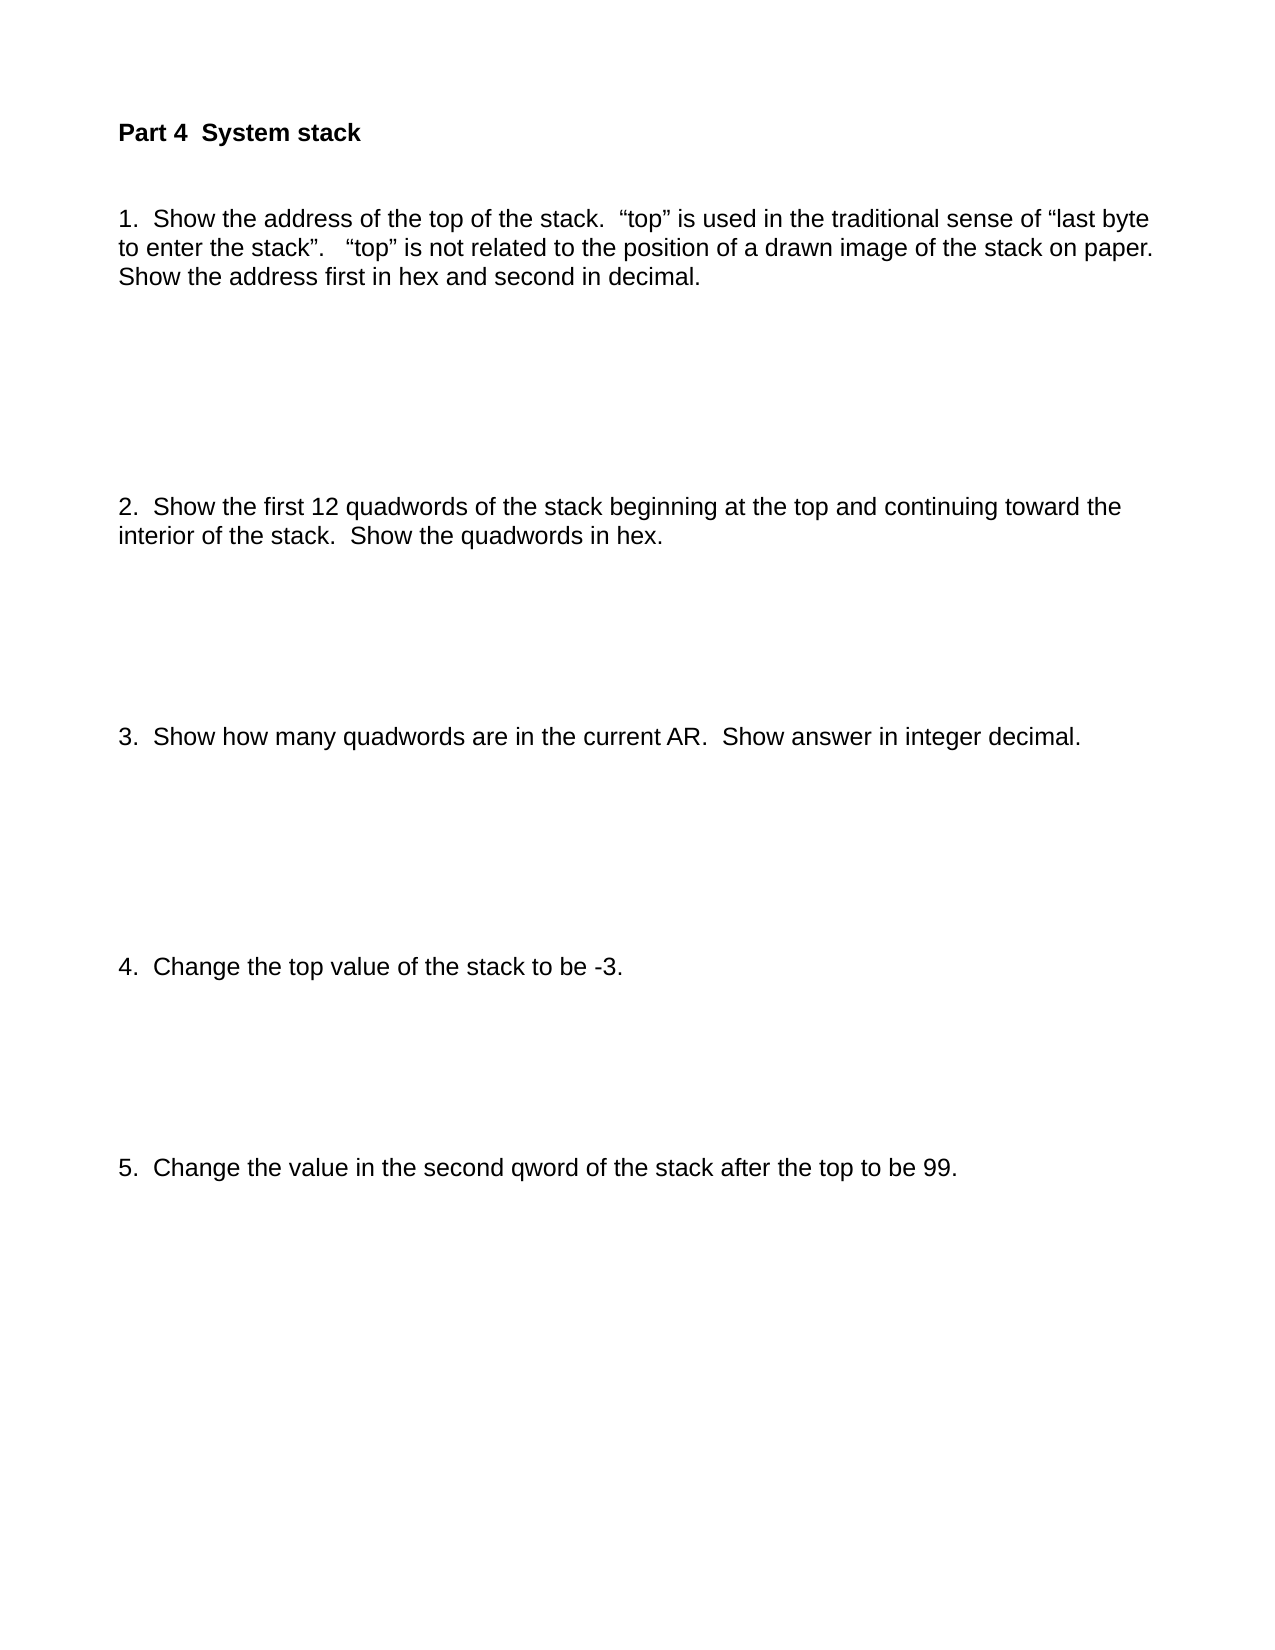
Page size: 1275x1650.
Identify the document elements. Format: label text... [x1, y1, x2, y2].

text 1. Show the address of the top of the stack. “top” is used in the traditional sense of “last byte to enter the stack”. “top” is not related to the position of a drawn image of the stack on paper. Show the address first in hex and second in decimal. [118, 204, 1157, 291]
text 4. Change the top value of the stack to be -3. [118, 952, 1157, 981]
text Part 4 System stack [118, 118, 1157, 147]
text 2. Show the first 12 quadwords of the stack beginning at the top and continuing toward the interior of the stack. Show the quadwords in hex. [118, 492, 1157, 549]
text 5. Change the value in the second qword of the stack after the top to be 99. [118, 1153, 1157, 1182]
text 3. Show how many quadwords are in the current AR. Show answer in integer decimal. [118, 722, 1157, 751]
